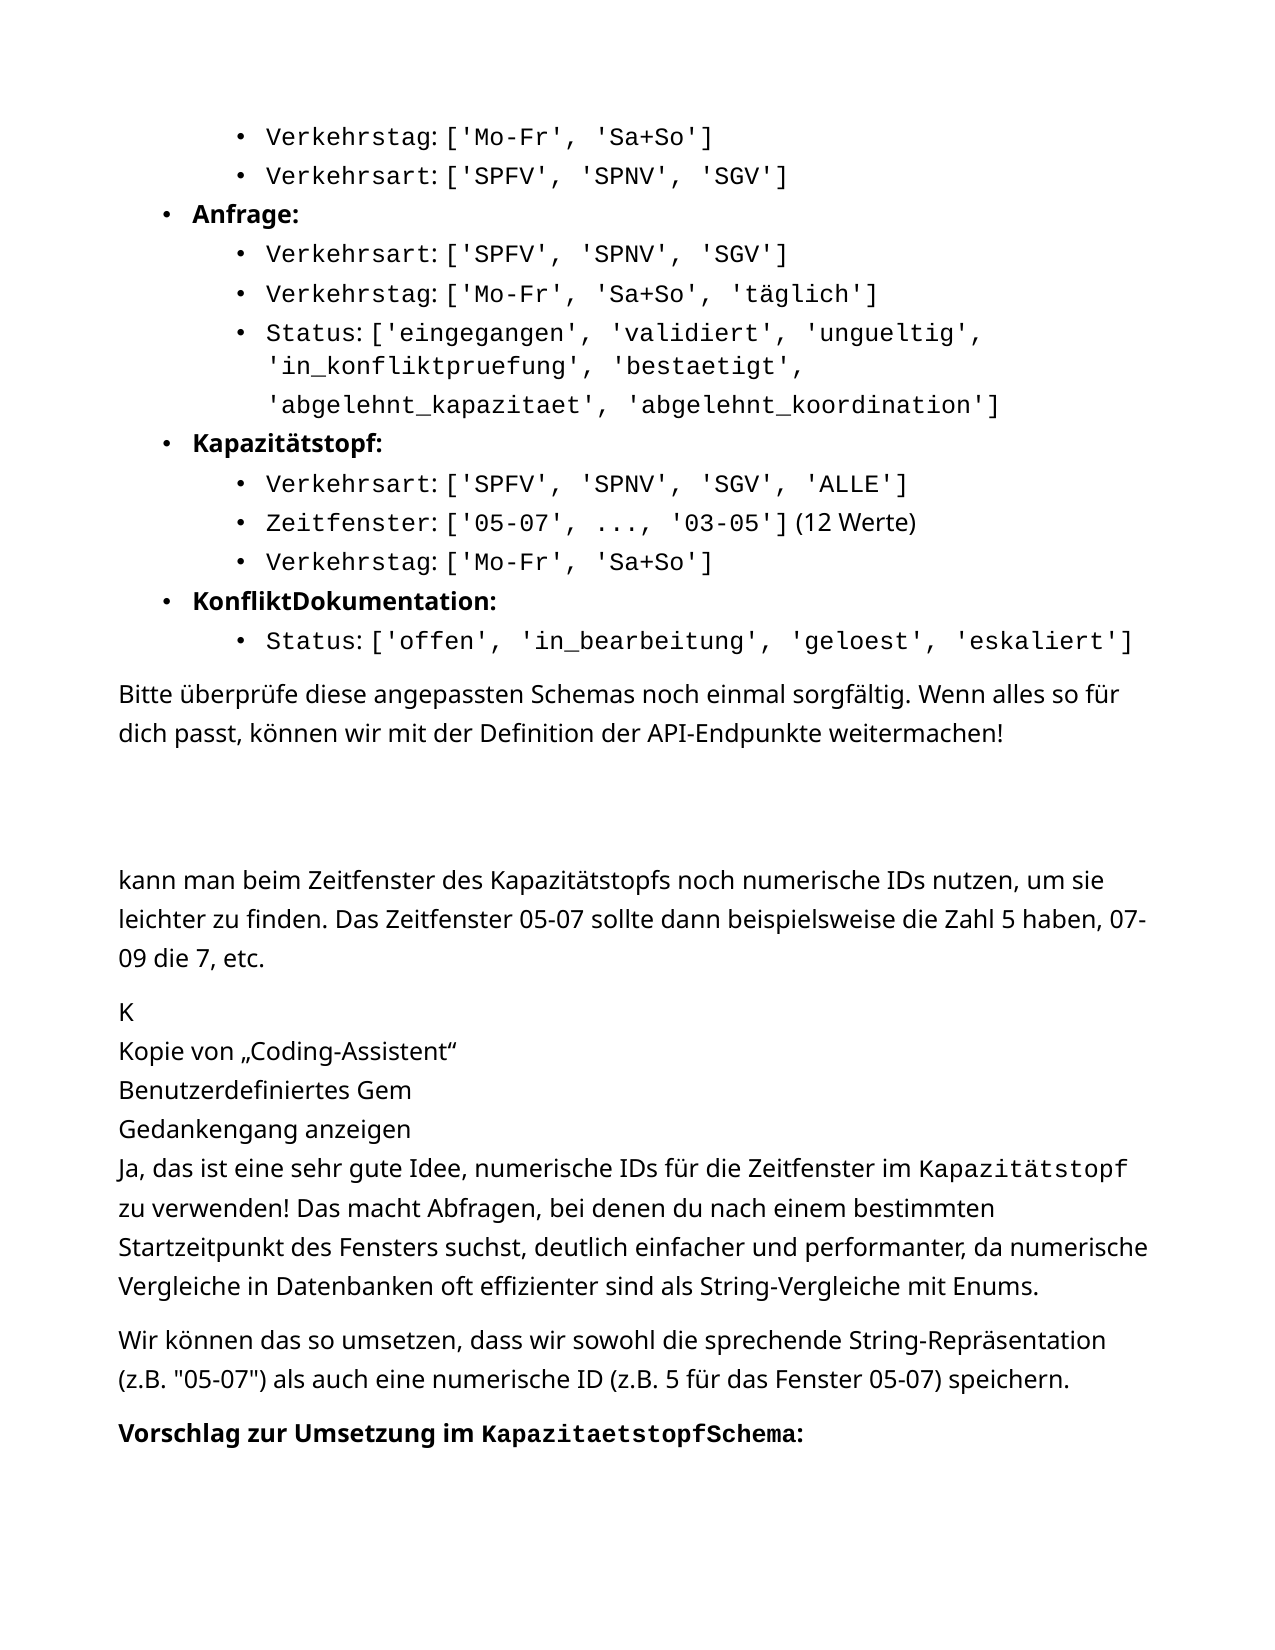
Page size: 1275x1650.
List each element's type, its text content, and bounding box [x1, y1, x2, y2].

list Zeitfenster: ['05-07', ..., '03-05'] (12 Werte) [236, 504, 1157, 539]
text Vorschlag zur Umsetzung im KapazitaetstopfSchema: [118, 1415, 1157, 1450]
text kann man beim Zeitfenster des Kapazitätstopfs noch numerische IDs nutzen, um sie leichter zu finden. Das Zeitfenster 05-07 sollte dann beispielsweise die Zahl 5 haben, 07-09 die 7, etc. [118, 862, 1157, 975]
text Kopie von „Coding-Assistent“ [118, 1033, 1157, 1068]
list Verkehrstag: ['Mo-Fr', 'Sa+So'] [236, 118, 1157, 152]
text Benutzerdefiniertes Gem [118, 1073, 1157, 1107]
text Ja, das ist eine sehr gute Idee, numerische IDs für die Zeitfenster im Kapazitätstopf zu verwenden! Das macht Abfragen, bei denen du nach einem bestimmten Startzeitpunkt des Fensters suchst, deutlich einfacher und performanter, da numerische Vergleiche in Datenbanken oft effizienter sind als String-Vergleiche mit Enums. [118, 1151, 1157, 1303]
list Status: ['eingegangen', 'validiert', 'ungueltig', 'in_konfliktpruefung', 'bestaetigt', 'abgelehnt_kapazitaet', 'abgelehnt_koordination'] [236, 315, 1157, 421]
list Verkehrsart: ['SPFV', 'SPNV', 'SGV'] [236, 236, 1157, 270]
text K [118, 994, 1157, 1028]
list Kapazitätstopf: [162, 426, 1157, 460]
list KonfliktDokumentation: [162, 583, 1157, 617]
list Verkehrsart: ['SPFV', 'SPNV', 'SGV'] [236, 157, 1157, 192]
list Anfrage: [162, 197, 1157, 231]
text Bitte überprüfe diese angepassten Schemas noch einmal sorgfältig. Wenn alles so für dich passt, können wir mit der Definition der API-Endpunkte weitermachen! [118, 676, 1157, 750]
list Verkehrsart: ['SPFV', 'SPNV', 'SGV', 'ALLE'] [236, 465, 1157, 499]
list Status: ['offen', 'in_bearbeitung', 'geloest', 'eskaliert'] [236, 622, 1157, 657]
text Gedankengang anzeigen [118, 1112, 1157, 1146]
list Verkehrstag: ['Mo-Fr', 'Sa+So'] [236, 544, 1157, 578]
list Verkehrstag: ['Mo-Fr', 'Sa+So', 'täglich'] [236, 275, 1157, 310]
text Wir können das so umsetzen, dass wir sowohl die sprechende String-Repräsentation (z.B. "05-07") als auch eine numerische ID (z.B. 5 für das Fenster 05-07) speichern. [118, 1322, 1157, 1396]
